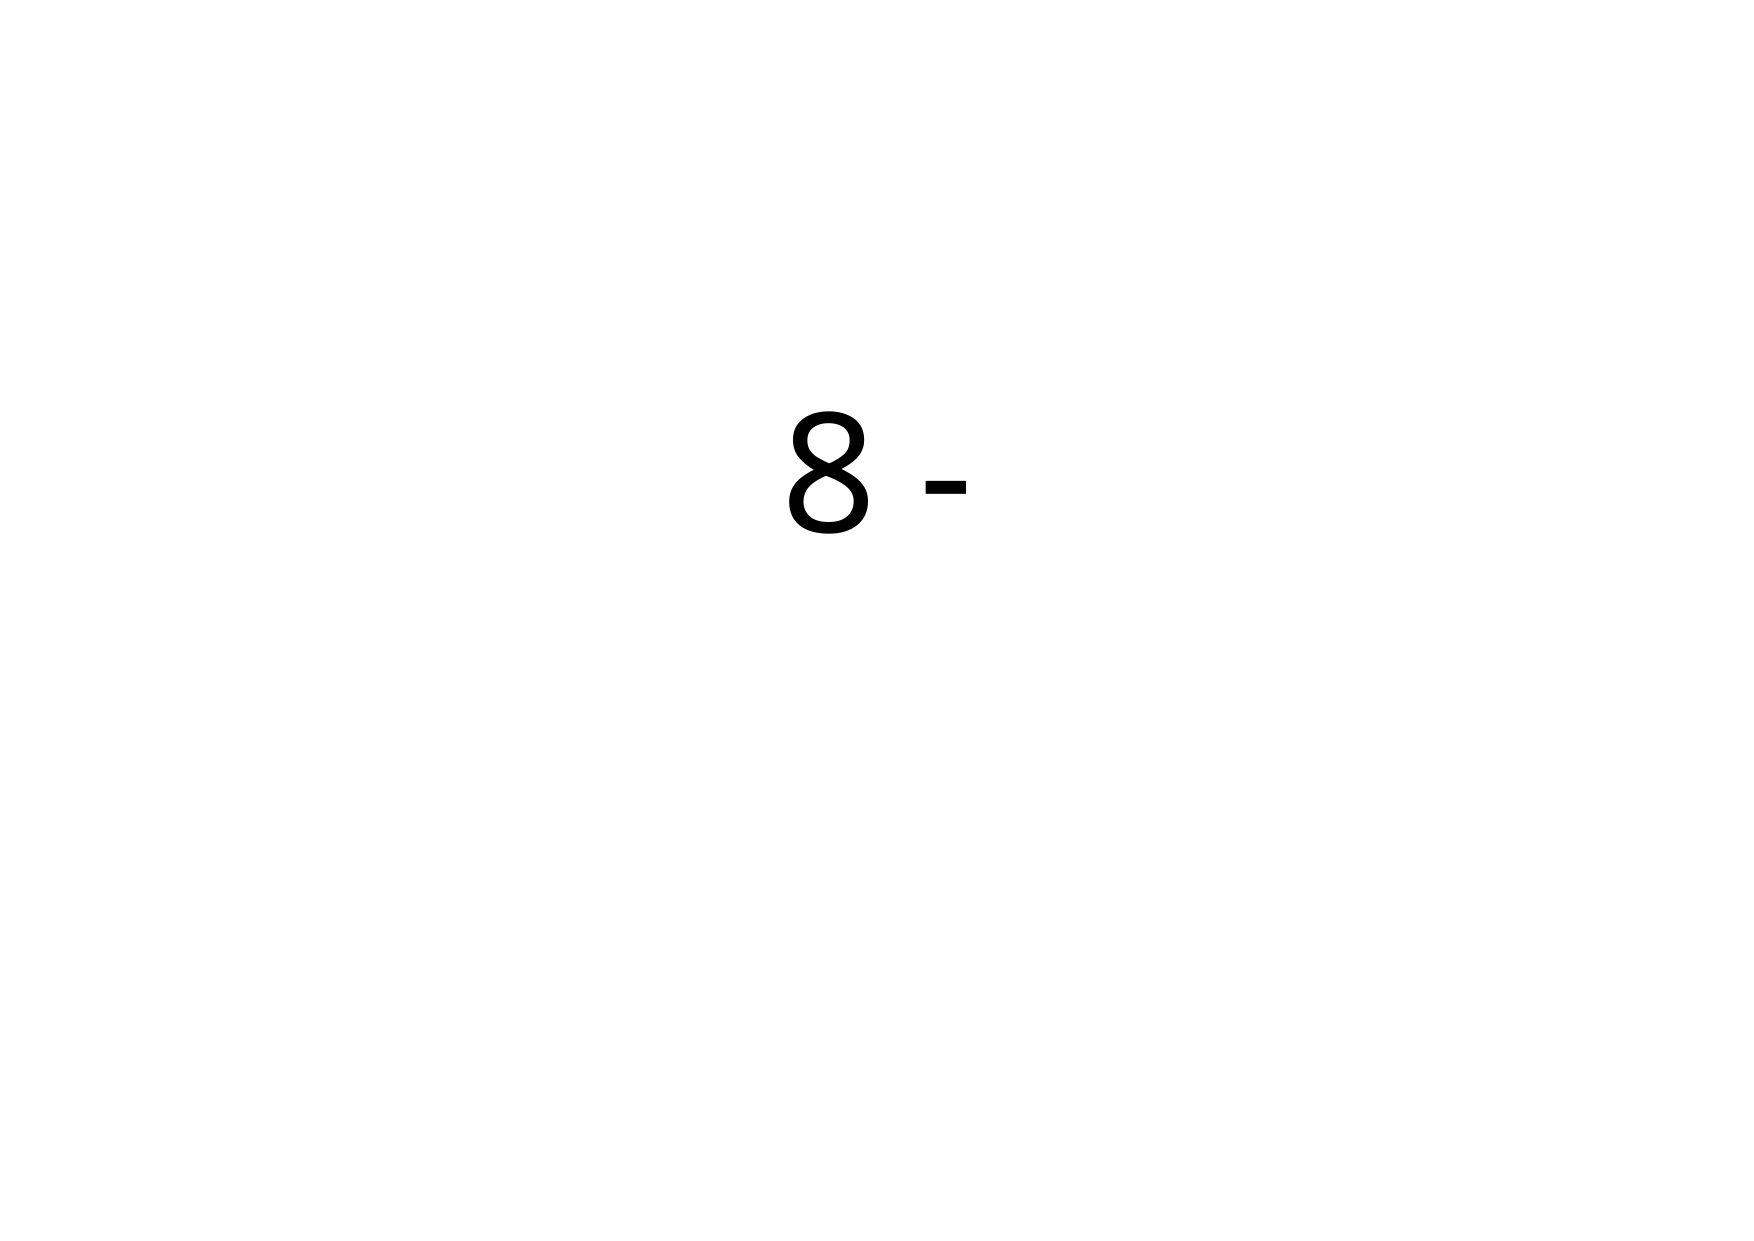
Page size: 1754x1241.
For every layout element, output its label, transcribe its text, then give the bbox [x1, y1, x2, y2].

text 8 - [59, 354, 1695, 581]
